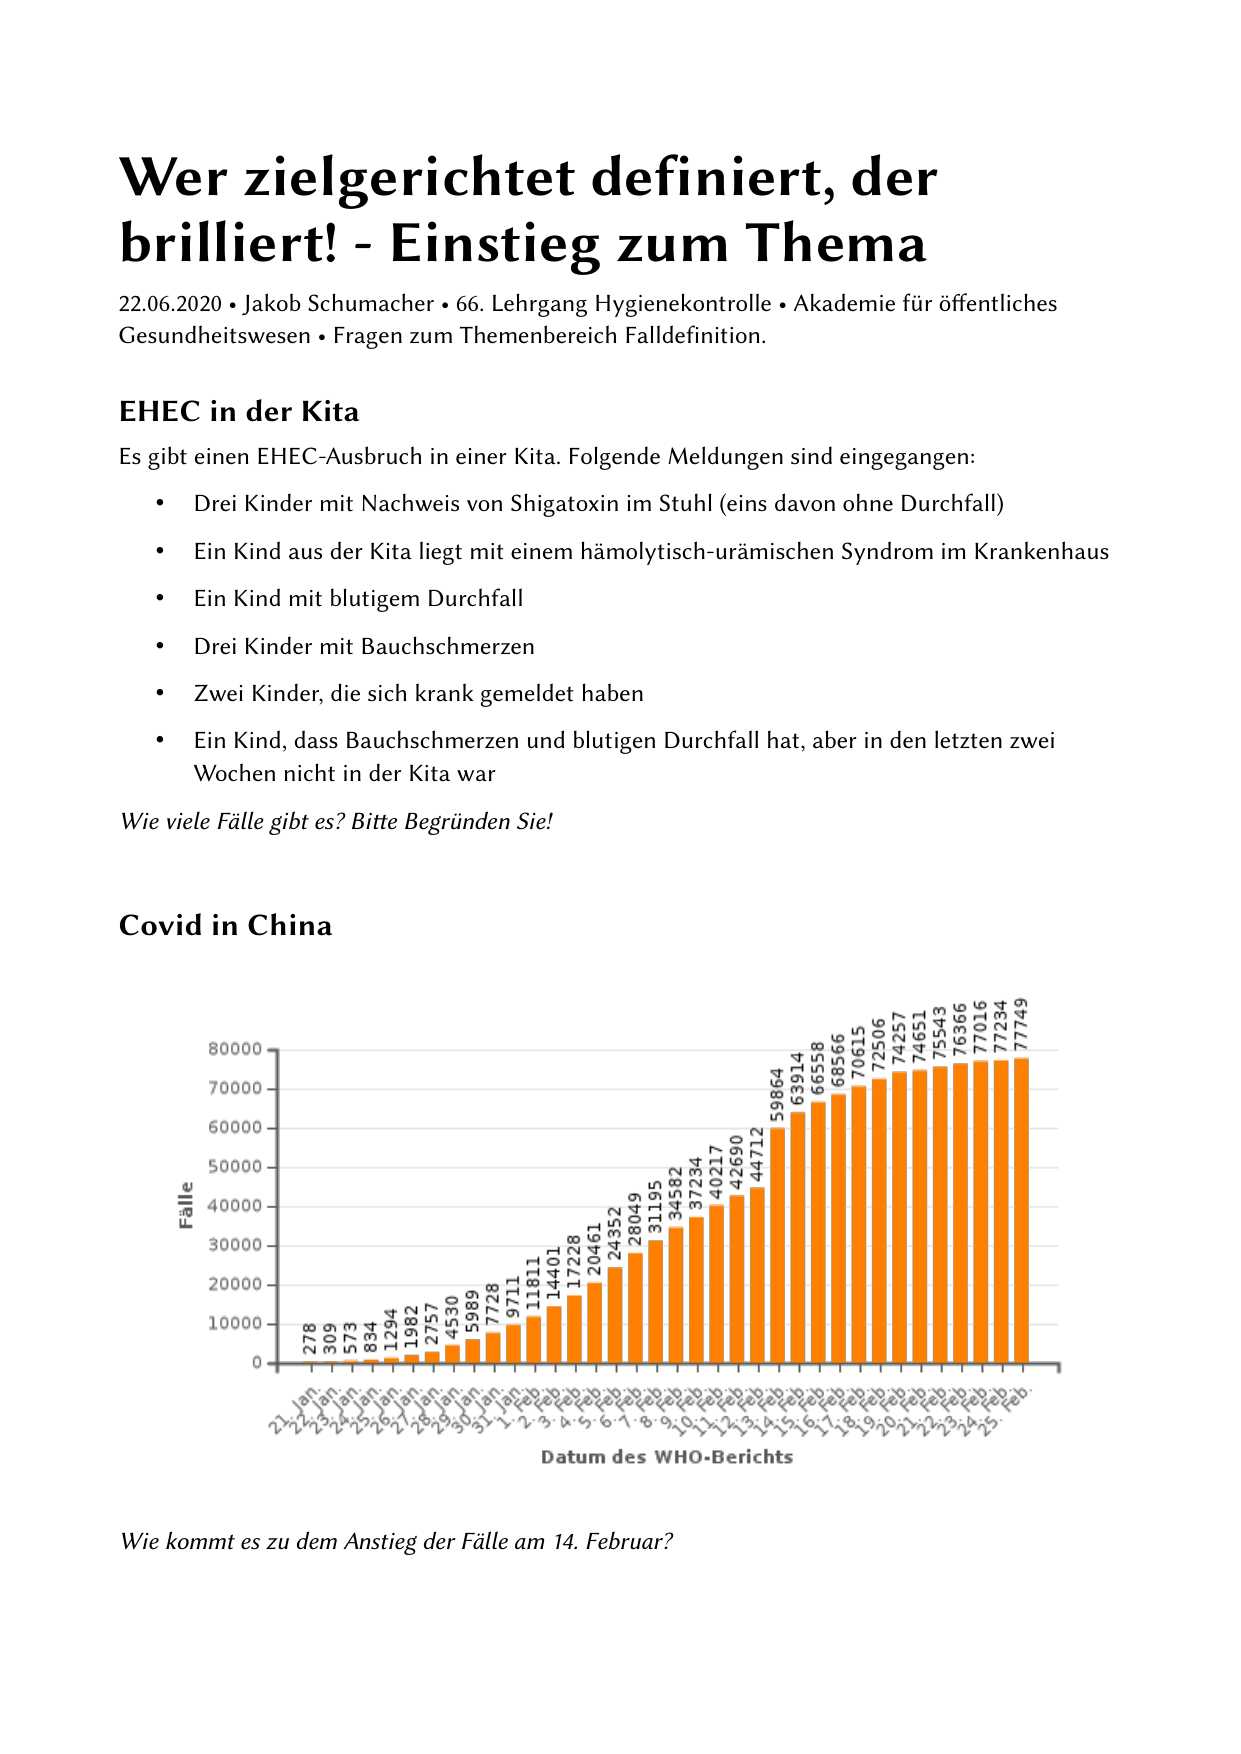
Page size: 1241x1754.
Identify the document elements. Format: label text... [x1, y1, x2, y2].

text Wie viele Fälle gibt es? Bitte Begründen Sie! [118, 807, 1122, 835]
list Ein Kind mit blutigem Durchfall [156, 584, 1122, 613]
list Ein Kind aus der Kita liegt mit einem hämolytisch-urämischen Syndrom im Krankenhaus [156, 537, 1122, 565]
list Drei Kinder mit Bauchschmerzen [156, 632, 1122, 660]
text 22.06.2020 • Jakob Schumacher • 66. Lehrgang Hygienekontrolle • Akademie für öffentliches Gesundheitswesen • Fragen zum Themenbereich Falldefinition. [118, 289, 1122, 350]
list Ein Kind, dass Bauchschmerzen und blutigen Durchfall hat, aber in den letzten zwei Wochen nicht in der Kita war [156, 726, 1122, 788]
text Wie kommt es zu dem Anstieg der Fälle am 14. Februar? [118, 1527, 1122, 1556]
subtitle Covid in China [118, 908, 1122, 943]
subtitle EHEC in der Kita [118, 394, 1122, 429]
picture [169, 988, 1071, 1476]
list Zwei Kinder, die sich krank gemeldet haben [156, 679, 1122, 708]
title Wer zielgerichtet definiert, der brilliert! - Einstieg zum Thema [118, 143, 1122, 276]
text Es gibt einen EHEC-Ausbruch in einer Kita. Folgende Meldungen sind eingegangen: [118, 442, 1122, 471]
list Drei Kinder mit Nachweis von Shigatoxin im Stuhl (eins davon ohne Durchfall) [156, 489, 1122, 518]
